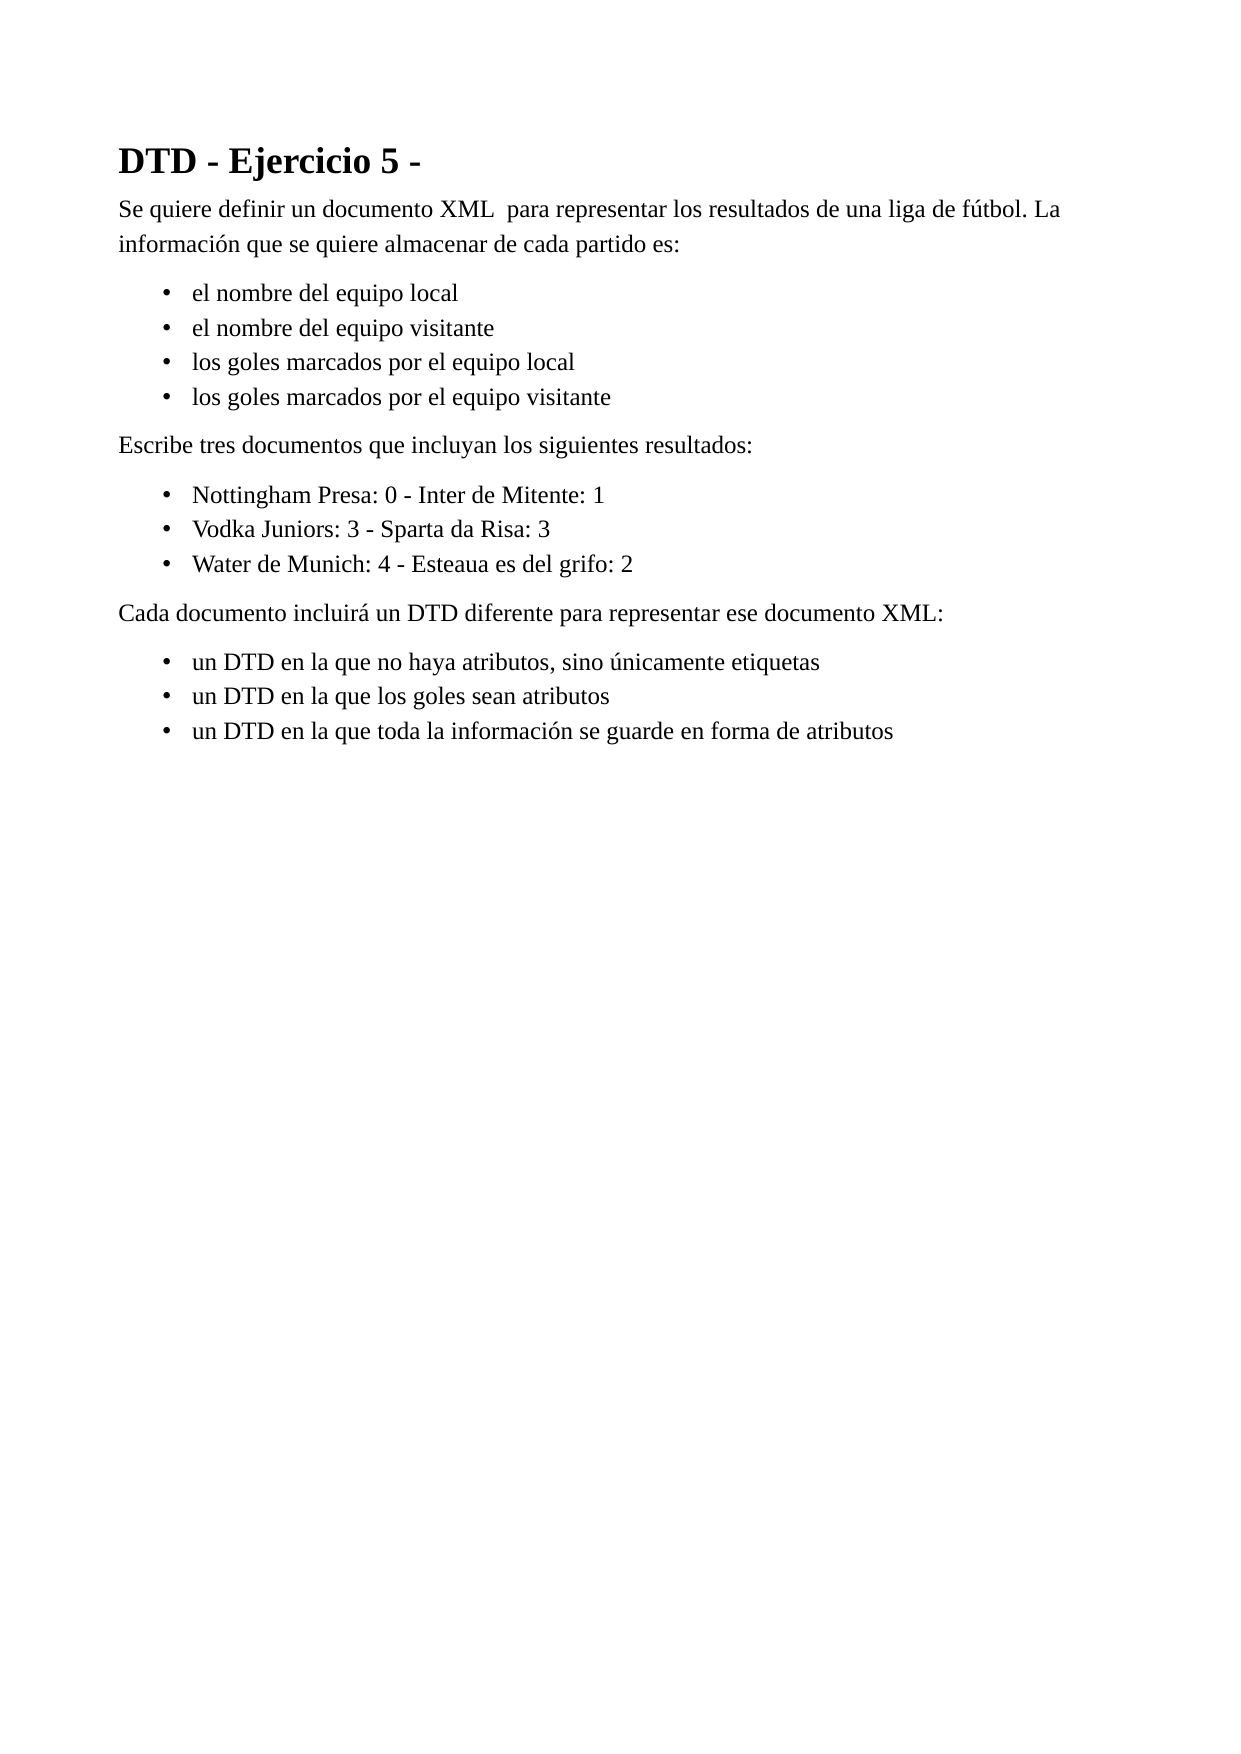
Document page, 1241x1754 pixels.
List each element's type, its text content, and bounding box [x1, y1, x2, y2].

list Water de Munich: 4 - Esteaua es del grifo: 2 [162, 549, 1122, 577]
list el nombre del equipo local [162, 278, 1122, 307]
text Se quiere definir un documento XML para representar los resultados de una liga de fútbol. La información que se quiere almacenar de cada partido es: [118, 194, 1122, 258]
text Cada documento incluirá un DTD diferente para representar ese documento XML: [118, 598, 1122, 626]
list los goles marcados por el equipo visitante [162, 382, 1122, 410]
list el nombre del equipo visitante [162, 313, 1122, 341]
text Escribe tres documentos que incluyan los siguientes resultados: [118, 431, 1122, 459]
list un DTD en la que no haya atributos, sino únicamente etiquetas [162, 647, 1122, 676]
list un DTD en la que toda la información se guarde en forma de atributos [162, 716, 1122, 744]
list un DTD en la que los goles sean atributos [162, 681, 1122, 710]
subtitle DTD - Ejercicio 5 - [118, 139, 1122, 182]
list Vodka Juniors: 3 - Sparta da Risa: 3 [162, 514, 1122, 543]
list los goles marcados por el equipo local [162, 347, 1122, 376]
list Nottingham Presa: 0 - Inter de Mitente: 1 [162, 480, 1122, 508]
